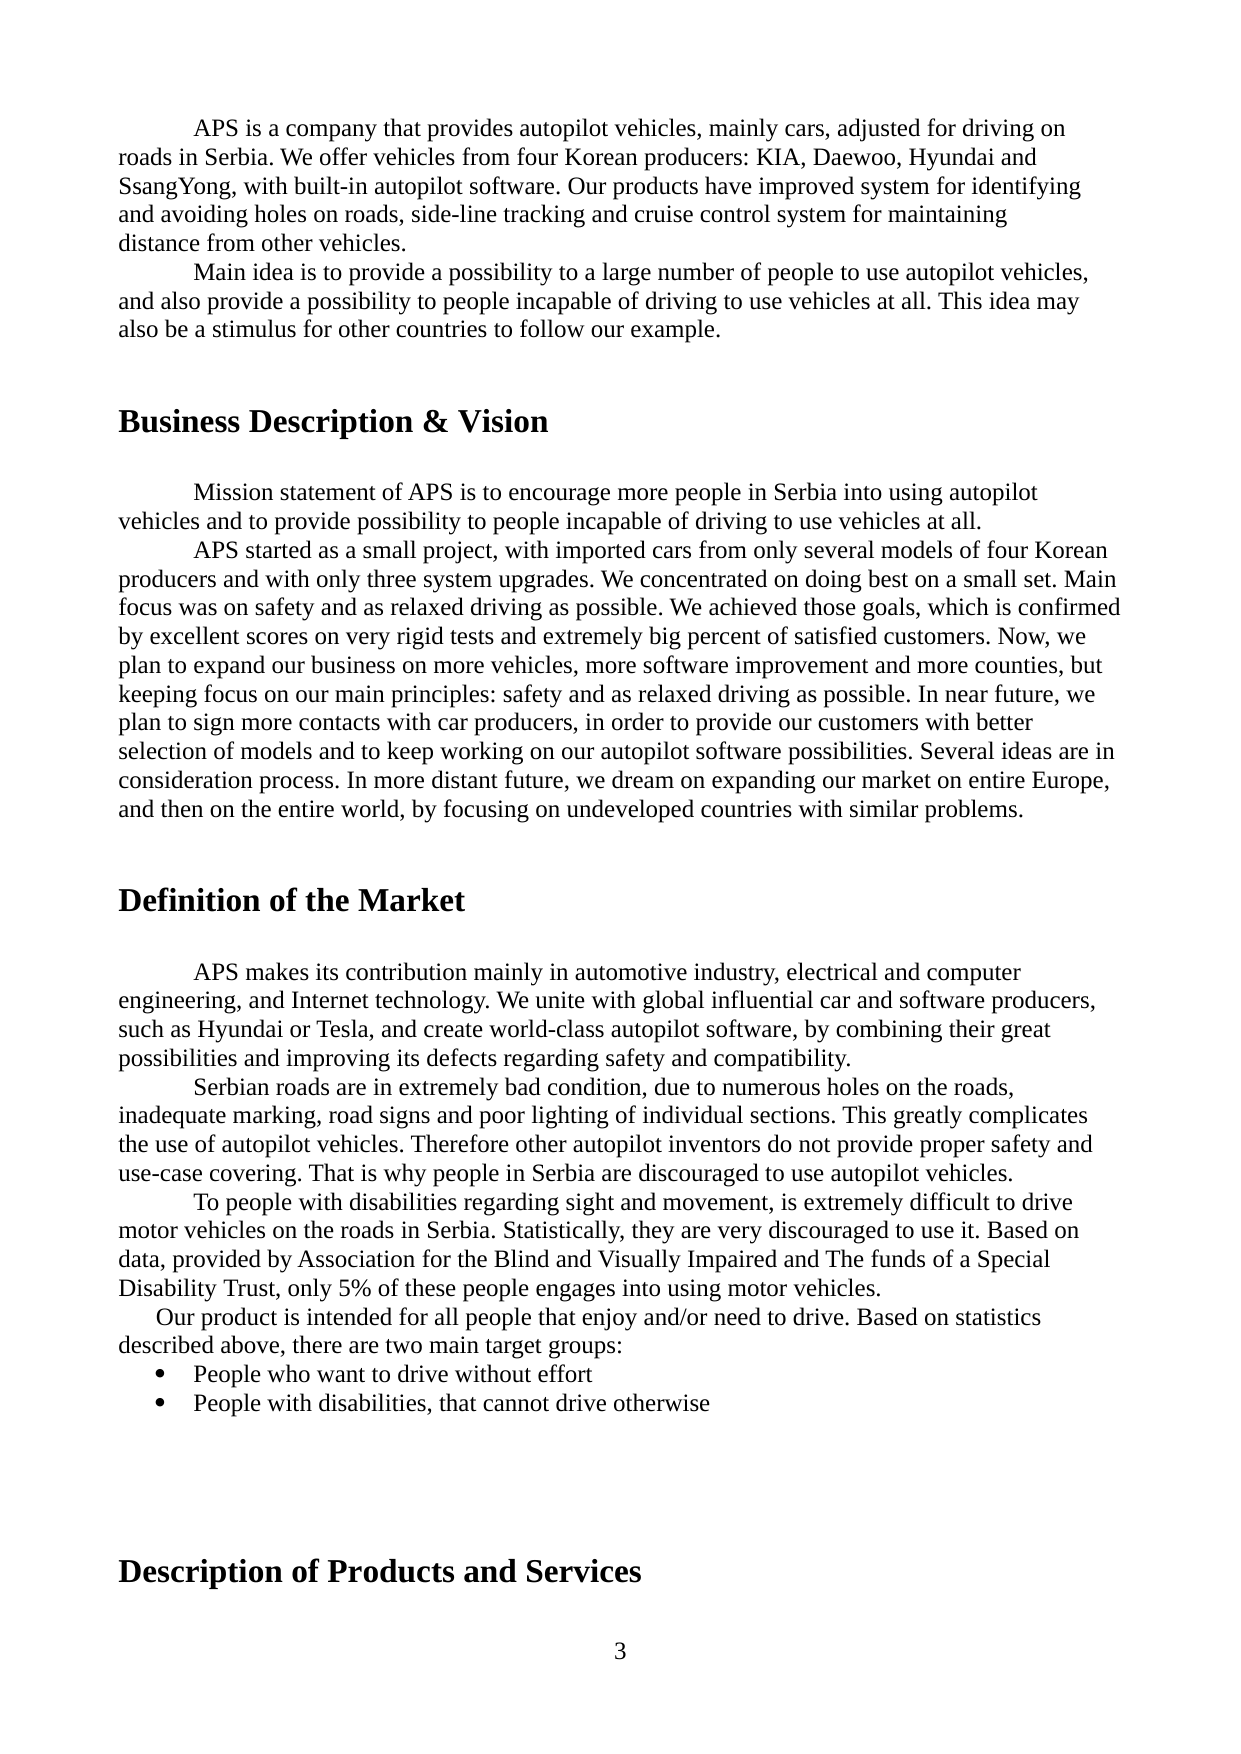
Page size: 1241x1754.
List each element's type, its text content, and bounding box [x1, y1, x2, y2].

text To people with disabilities regarding sight and movement, is extremely difficult to drive motor vehicles on the roads in Serbia. Statistically, they are very discouraged to use it. Based on data, provided by Association for the Blind and Visually Impaired and The funds of a Special Disability Trust, only 5% of these people engages into using motor vehicles. [118, 1187, 1122, 1302]
text Serbian roads are in extremely bad condition, due to numerous holes on the roads, inadequate marking, road signs and poor lighting of individual sections. This greatly complicates the use of autopilot vehicles. Therefore other autopilot inventors do not provide proper safety and use-case covering. That is why people in Serbia are discouraged to use autopilot vehicles. [118, 1072, 1122, 1187]
list People who want to drive without effort [156, 1359, 1122, 1388]
text Business Description & Vision [118, 401, 1122, 439]
text Main idea is to provide a possibility to a large number of people to use autopilot vehicles, and also provide a possibility to people incapable of driving to use vehicles at all. This idea may also be a stimulus for other countries to follow our example. [118, 257, 1093, 343]
text APS started as a small project, with imported cars from only several models of four Korean producers and with only three system upgrades. We concentrated on doing best on a small set. Main focus was on safety and as relaxed driving as possible. We achieved those goals, which is confirmed by excellent scores on very rigid tests and extremely big percent of satisfied customers. Now, we plan to expand our business on more vehicles, more software improvement and more counties, but keeping focus on our main principles: safety and as relaxed driving as possible. In near future, we plan to sign more contacts with car producers, in order to provide our customers with better selection of models and to keep working on our autopilot software possibilities. Several ideas are in consideration process. In more distant future, we dream on expanding our market on entire Europe, and then on the entire world, by focusing on undeveloped countries with similar problems. [118, 535, 1122, 822]
list People with disabilities, that cannot drive otherwise [156, 1388, 1122, 1417]
text Description of Products and Services [118, 1551, 1122, 1589]
text Mission statement of APS is to encourage more people in Serbia into using autopilot vehicles and to provide possibility to people incapable of driving to use vehicles at all. [118, 477, 1122, 535]
text APS is a company that provides autopilot vehicles, mainly cars, adjusted for driving on roads in Serbia. We offer vehicles from four Korean producers: KIA, Daewoo, Hyundai and SsangYong, with built-in autopilot software. Our products have improved system for identifying and avoiding holes on roads, side-line tracking and cruise control system for maintaining distance from other vehicles. [118, 113, 1093, 257]
text Our product is intended for all people that enjoy and/or need to drive. Based on statistics described above, there are two main target groups: [118, 1302, 1122, 1359]
text APS makes its contribution mainly in automotive industry, electrical and computer engineering, and Internet technology. We unite with global influential car and software producers, such as Hyundai or Tesla, and create world-class autopilot software, by combining their great possibilities and improving its defects regarding safety and compatibility. [118, 957, 1122, 1072]
text Definition of the Market [118, 880, 1122, 918]
